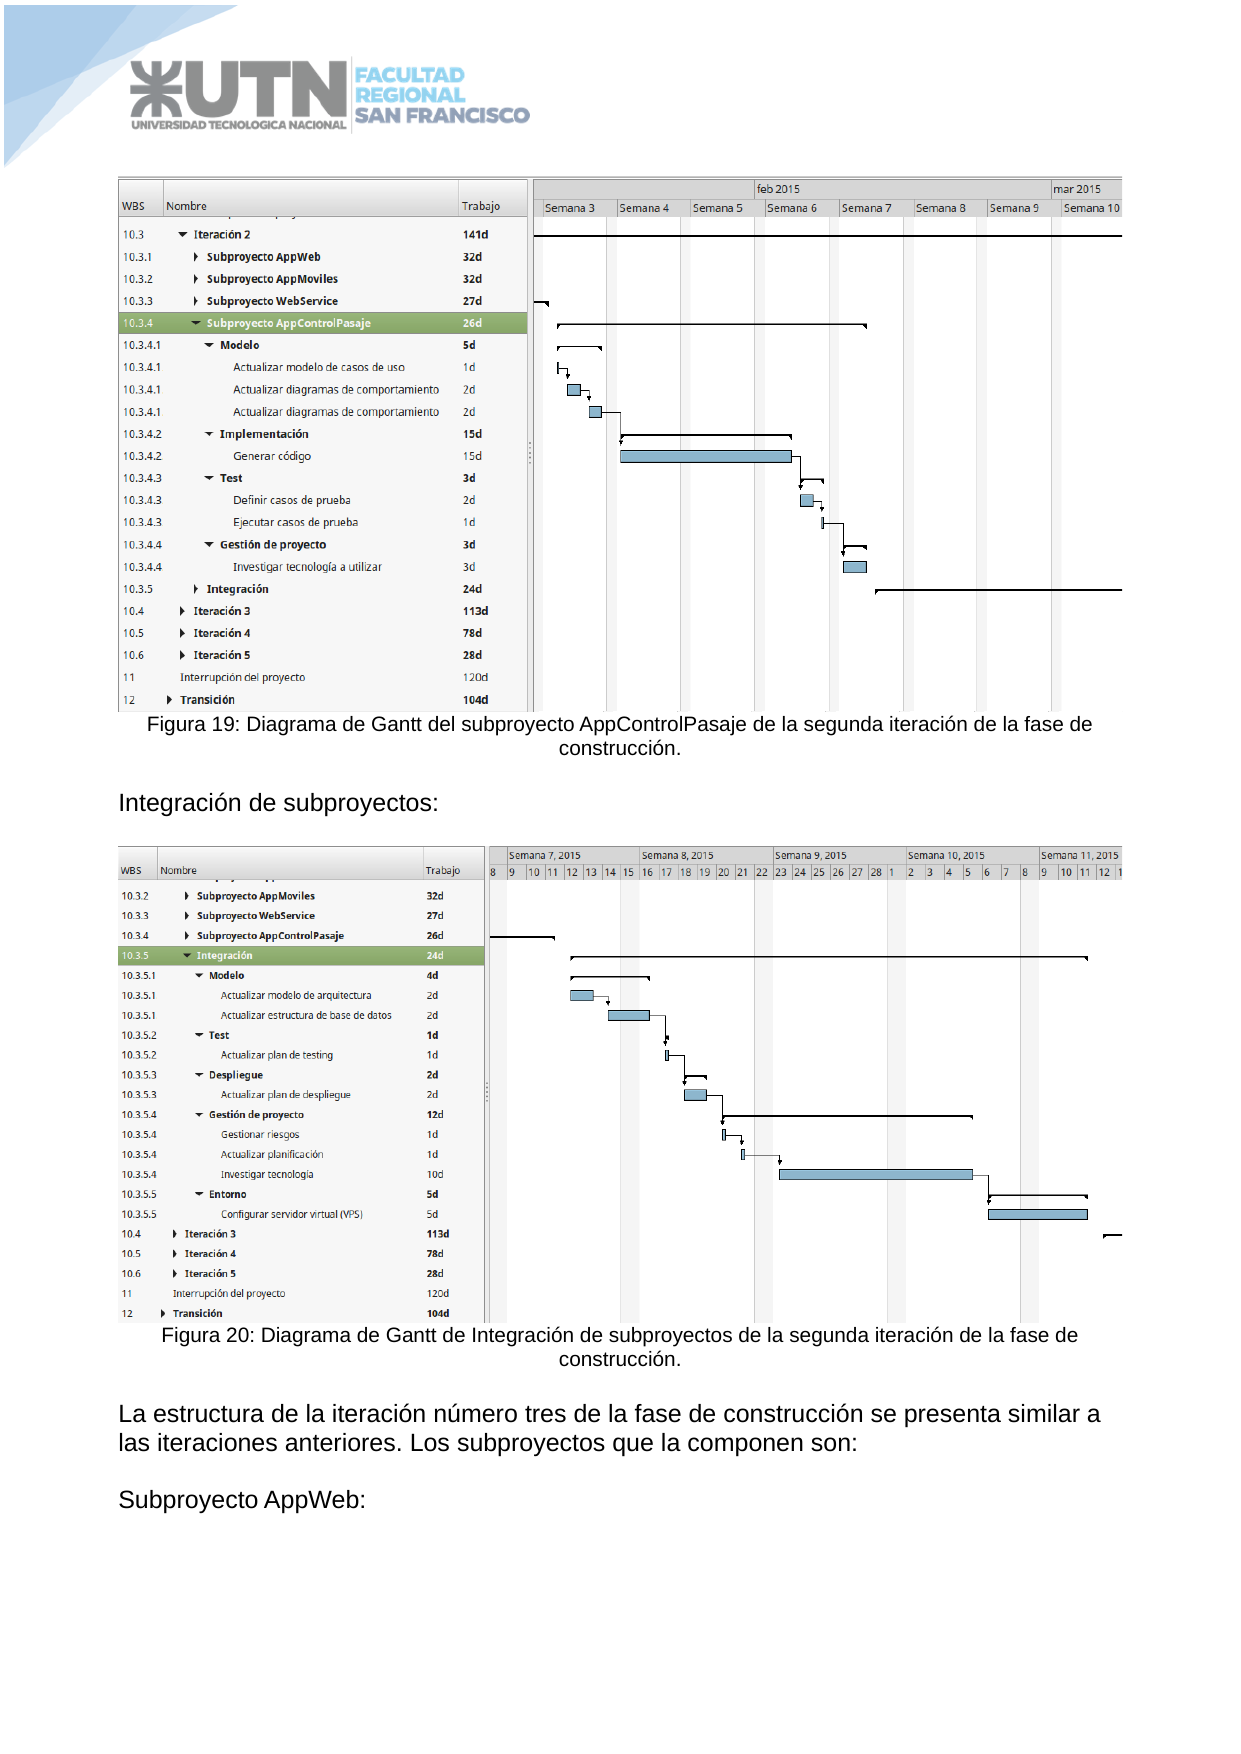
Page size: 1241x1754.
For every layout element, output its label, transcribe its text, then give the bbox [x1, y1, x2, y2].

picture [118, 176, 1123, 712]
picture [118, 845, 1123, 1323]
text La estructura de la iteración número tres de la fase de construcción se presenta similar a las iteraciones anteriores. Los subproyectos que la componen son: [118, 1399, 1122, 1457]
text Subproyecto AppWeb: [118, 1486, 1122, 1514]
text Figura 20: Diagrama de Gantt de Integración de subproyectos de la segunda iteración de la fase de construcción. [118, 1323, 1122, 1371]
text Figura 19: Diagrama de Gantt del subproyecto AppControlPasaje de la segunda iteración de la fase de construcción. [118, 712, 1122, 759]
text Integración de subproyectos: [118, 788, 1122, 817]
picture [3, 5, 532, 169]
